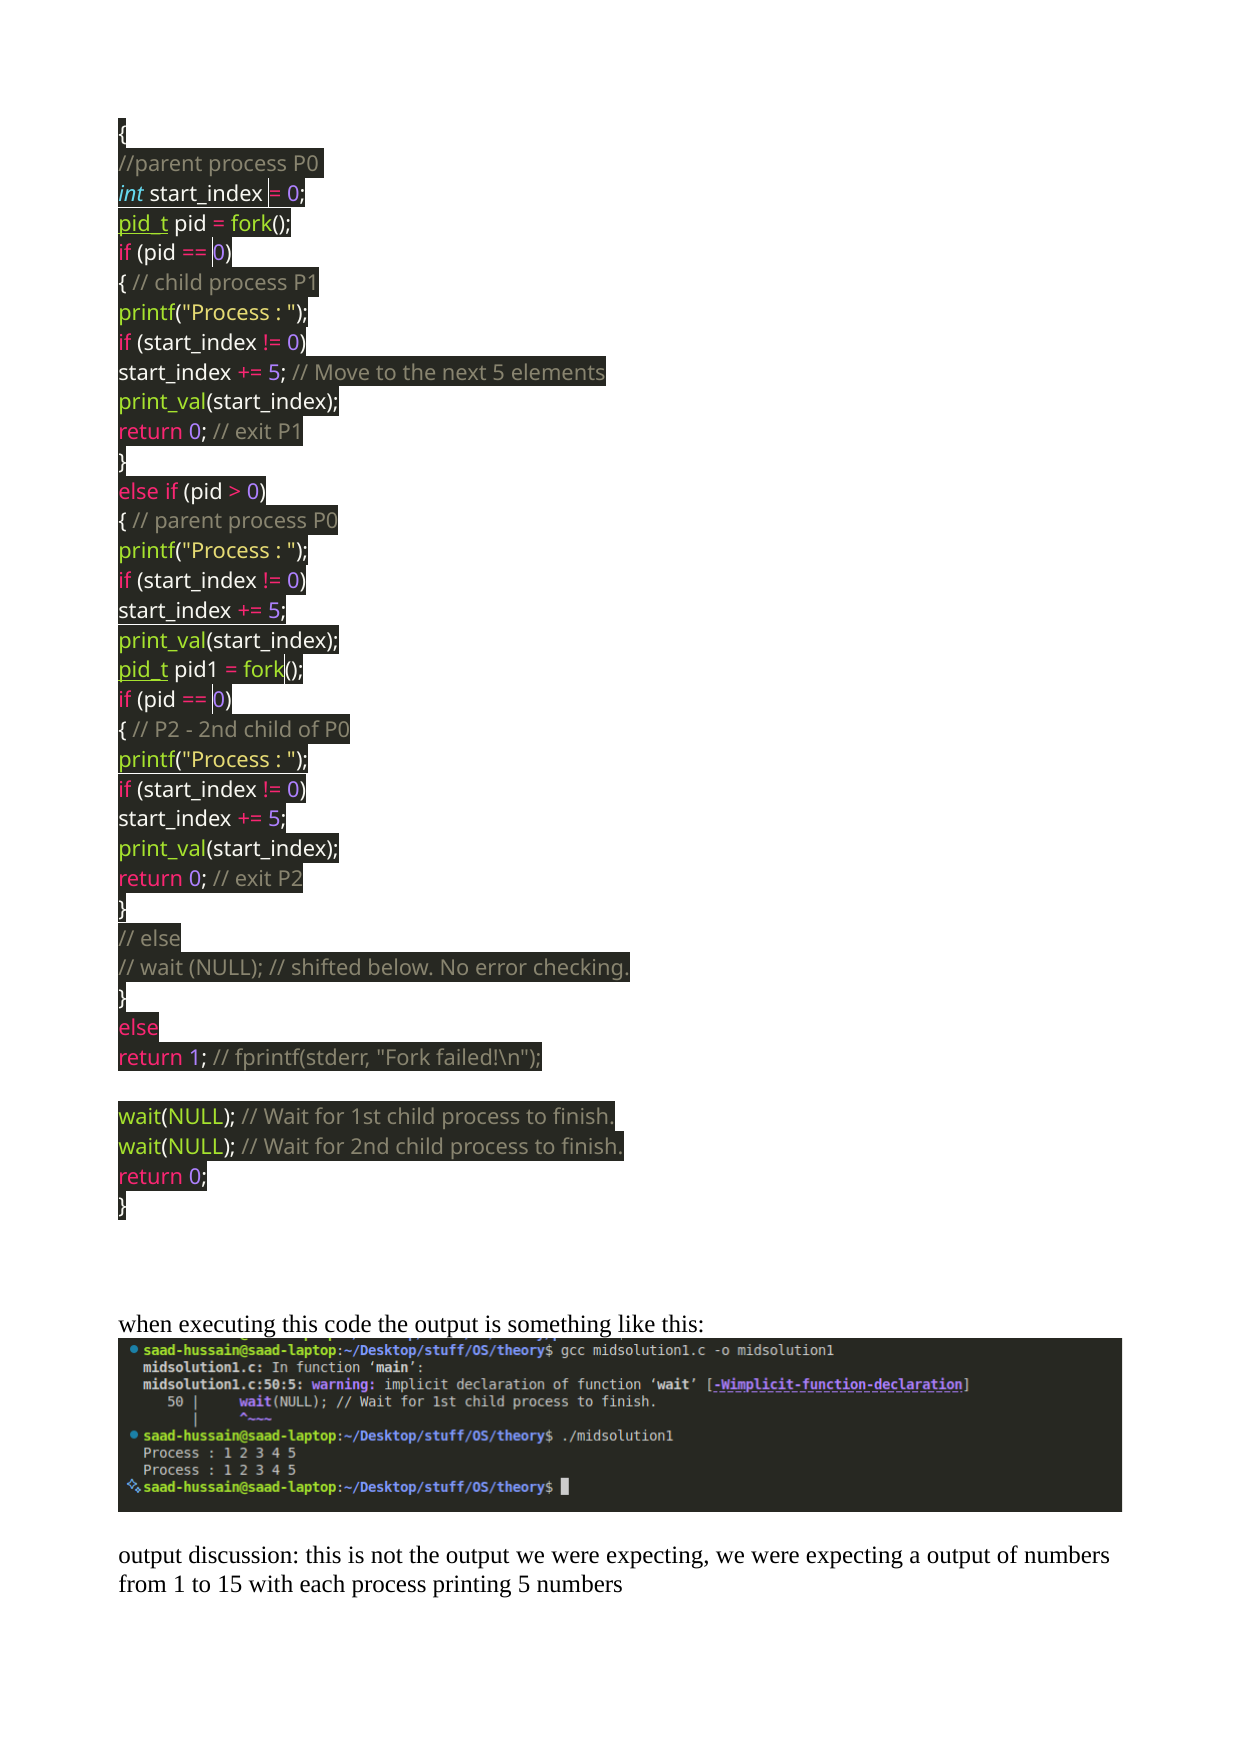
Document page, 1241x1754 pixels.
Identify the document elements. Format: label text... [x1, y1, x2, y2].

text if (start_index != 0) [118, 565, 1122, 595]
text { [118, 118, 1122, 148]
text } [118, 1191, 1122, 1220]
text return 0; // exit P2 [118, 863, 1122, 893]
text print_val(start_index); [118, 386, 1122, 416]
text print_val(start_index); [118, 833, 1122, 863]
text if (pid == 0) [118, 684, 1122, 714]
text else [118, 1012, 1122, 1042]
text } [118, 893, 1122, 922]
text printf("Process : "); [118, 535, 1122, 565]
text { // parent process P0 [118, 505, 1122, 535]
text int start_index = 0; [118, 178, 1122, 207]
text //parent process P0 [118, 148, 1122, 178]
text if (start_index != 0) [118, 327, 1122, 356]
text return 1; // fprintf(stderr, "Fork failed!\n"); [118, 1042, 1122, 1071]
text start_index += 5; [118, 803, 1122, 833]
text when executing this code the output is something like this: [118, 1309, 1122, 1338]
text print_val(start_index); [118, 624, 1122, 654]
text printf("Process : "); [118, 297, 1122, 327]
text start_index += 5; // Move to the next 5 elements [118, 356, 1122, 386]
text } [118, 982, 1122, 1012]
text start_index += 5; [118, 595, 1122, 624]
text printf("Process : "); [118, 744, 1122, 773]
text // else [118, 922, 1122, 952]
text pid_t pid1 = fork(); [118, 654, 1122, 684]
text wait(NULL); // Wait for 2nd child process to finish. [118, 1131, 1122, 1161]
text { // P2 - 2nd child of P0 [118, 714, 1122, 744]
text else if (pid > 0) [118, 476, 1122, 505]
text { // child process P1 [118, 267, 1122, 297]
text return 0; // exit P1 [118, 416, 1122, 446]
text pid_t pid = fork(); [118, 207, 1122, 237]
text wait(NULL); // Wait for 1st child process to finish. [118, 1101, 1122, 1131]
text if (start_index != 0) [118, 773, 1122, 803]
picture [118, 1338, 1123, 1512]
text // wait (NULL); // shifted below. No error checking. [118, 952, 1122, 982]
text output discussion: this is not the output we were expecting, we were expecting a output of numbers from 1 to 15 with each process printing 5 numbers [118, 1540, 1122, 1598]
text return 0; [118, 1161, 1122, 1191]
text } [118, 446, 1122, 476]
text if (pid == 0) [118, 237, 1122, 267]
